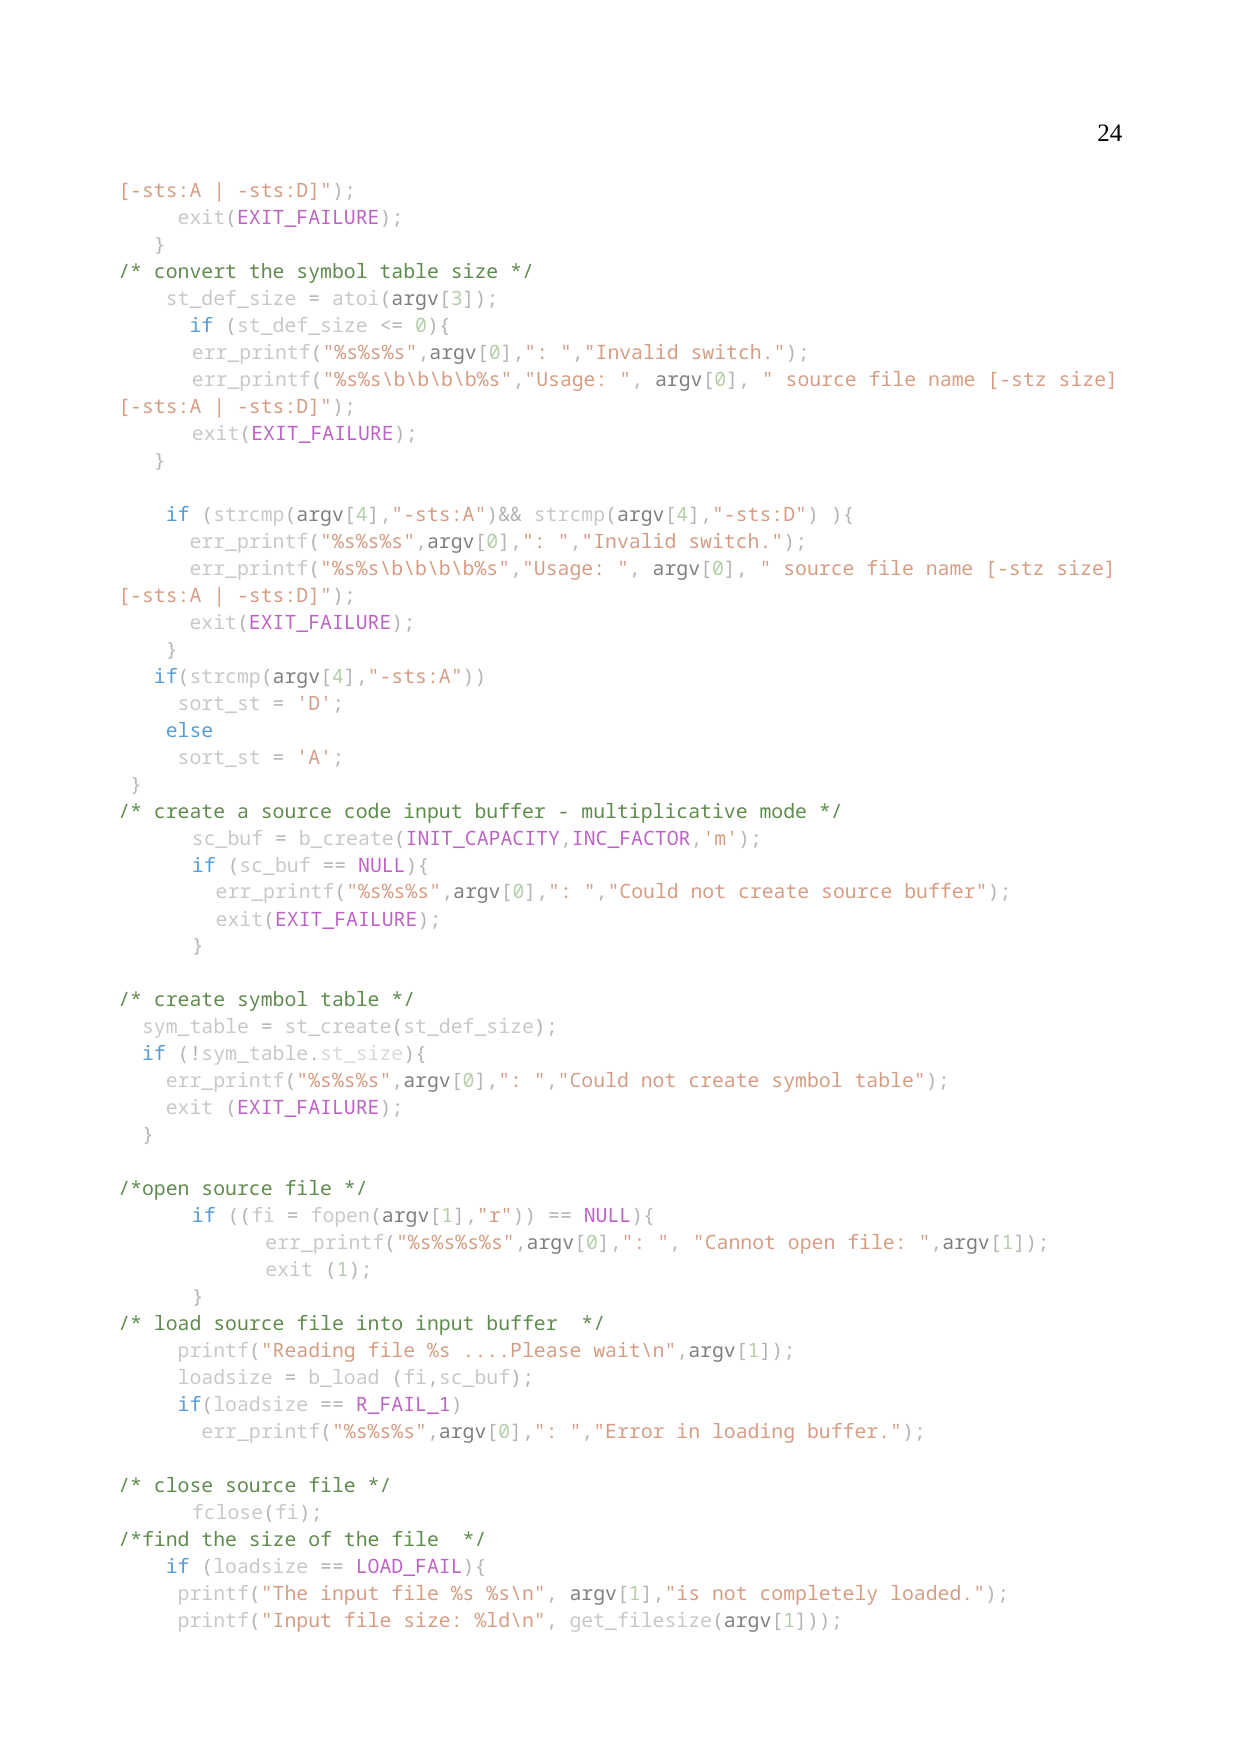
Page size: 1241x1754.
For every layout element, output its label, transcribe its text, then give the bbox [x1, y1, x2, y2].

text sym_table = st_create(st_def_size); [118, 1013, 1122, 1040]
text /*open source file */ [118, 1174, 1122, 1202]
text } [118, 1121, 1122, 1148]
text err_printf("%s%s%s",argv[0],": ","Could not create symbol table"); [118, 1067, 1122, 1094]
text /* close source file */ [118, 1471, 1122, 1498]
text if(loadsize == R_FAIL_1) [118, 1390, 1122, 1417]
text /* convert the symbol table size */ [118, 257, 1122, 284]
text err_printf("%s%s\b\b\b\b%s","Usage: ", argv[0], " source file name [-stz size][-sts:A | -sts:D]"); [118, 554, 1122, 608]
text exit(EXIT_FAILURE); [118, 203, 1122, 230]
text err_printf("%s%s%s",argv[0],": ","Error in loading buffer."); [118, 1417, 1122, 1444]
text err_printf("%s%s%s%s",argv[0],": ", "Cannot open file: ",argv[1]); [118, 1228, 1122, 1256]
text /* create a source code input buffer - multiplicative mode */ [118, 797, 1122, 824]
text } [118, 932, 1122, 959]
text if(strcmp(argv[4],"-sts:A")) [118, 662, 1122, 689]
text /* load source file into input buffer */ [118, 1309, 1122, 1336]
text st_def_size = atoi(argv[3]); [118, 284, 1122, 311]
text } [118, 770, 1122, 797]
text exit(EXIT_FAILURE); [118, 419, 1122, 446]
text if (loadsize == LOAD_FAIL){ [118, 1552, 1122, 1579]
text [-sts:A | -sts:D]"); [118, 176, 1122, 203]
text printf("The input file %s %s\n", argv[1],"is not completely loaded."); [118, 1579, 1122, 1606]
text err_printf("%s%s\b\b\b\b%s","Usage: ", argv[0], " source file name [-stz size][-sts:A | -sts:D]"); [118, 365, 1122, 419]
text exit (1); [118, 1256, 1122, 1282]
text sc_buf = b_create(INIT_CAPACITY,INC_FACTOR,'m'); [118, 824, 1122, 851]
text sort_st = 'A'; [118, 743, 1122, 770]
text fclose(fi); [118, 1498, 1122, 1525]
text loadsize = b_load (fi,sc_buf); [118, 1363, 1122, 1390]
text } [118, 635, 1122, 662]
text printf("Reading file %s ....Please wait\n",argv[1]); [118, 1336, 1122, 1363]
text exit(EXIT_FAILURE); [118, 608, 1122, 635]
text if (!sym_table.st_size){ [118, 1040, 1122, 1067]
text } [118, 446, 1122, 473]
text } [118, 1282, 1122, 1309]
text /*find the size of the file */ [118, 1525, 1122, 1552]
text if ((fi = fopen(argv[1],"r")) == NULL){ [118, 1202, 1122, 1228]
text if (st_def_size <= 0){ [118, 311, 1122, 338]
text /* create symbol table */ [118, 986, 1122, 1013]
text err_printf("%s%s%s",argv[0],": ","Invalid switch."); [118, 527, 1122, 554]
text err_printf("%s%s%s",argv[0],": ","Could not create source buffer"); [118, 878, 1122, 905]
text exit (EXIT_FAILURE); [118, 1094, 1122, 1121]
text err_printf("%s%s%s",argv[0],": ","Invalid switch."); [118, 338, 1122, 365]
text sort_st = 'D'; [118, 689, 1122, 716]
text printf("Input file size: %ld\n", get_filesize(argv[1])); [118, 1606, 1122, 1633]
text exit(EXIT_FAILURE); [118, 905, 1122, 932]
text if (strcmp(argv[4],"-sts:A")&& strcmp(argv[4],"-sts:D") ){ [118, 500, 1122, 527]
text if (sc_buf == NULL){ [118, 851, 1122, 878]
text else [118, 716, 1122, 743]
text } [118, 230, 1122, 257]
